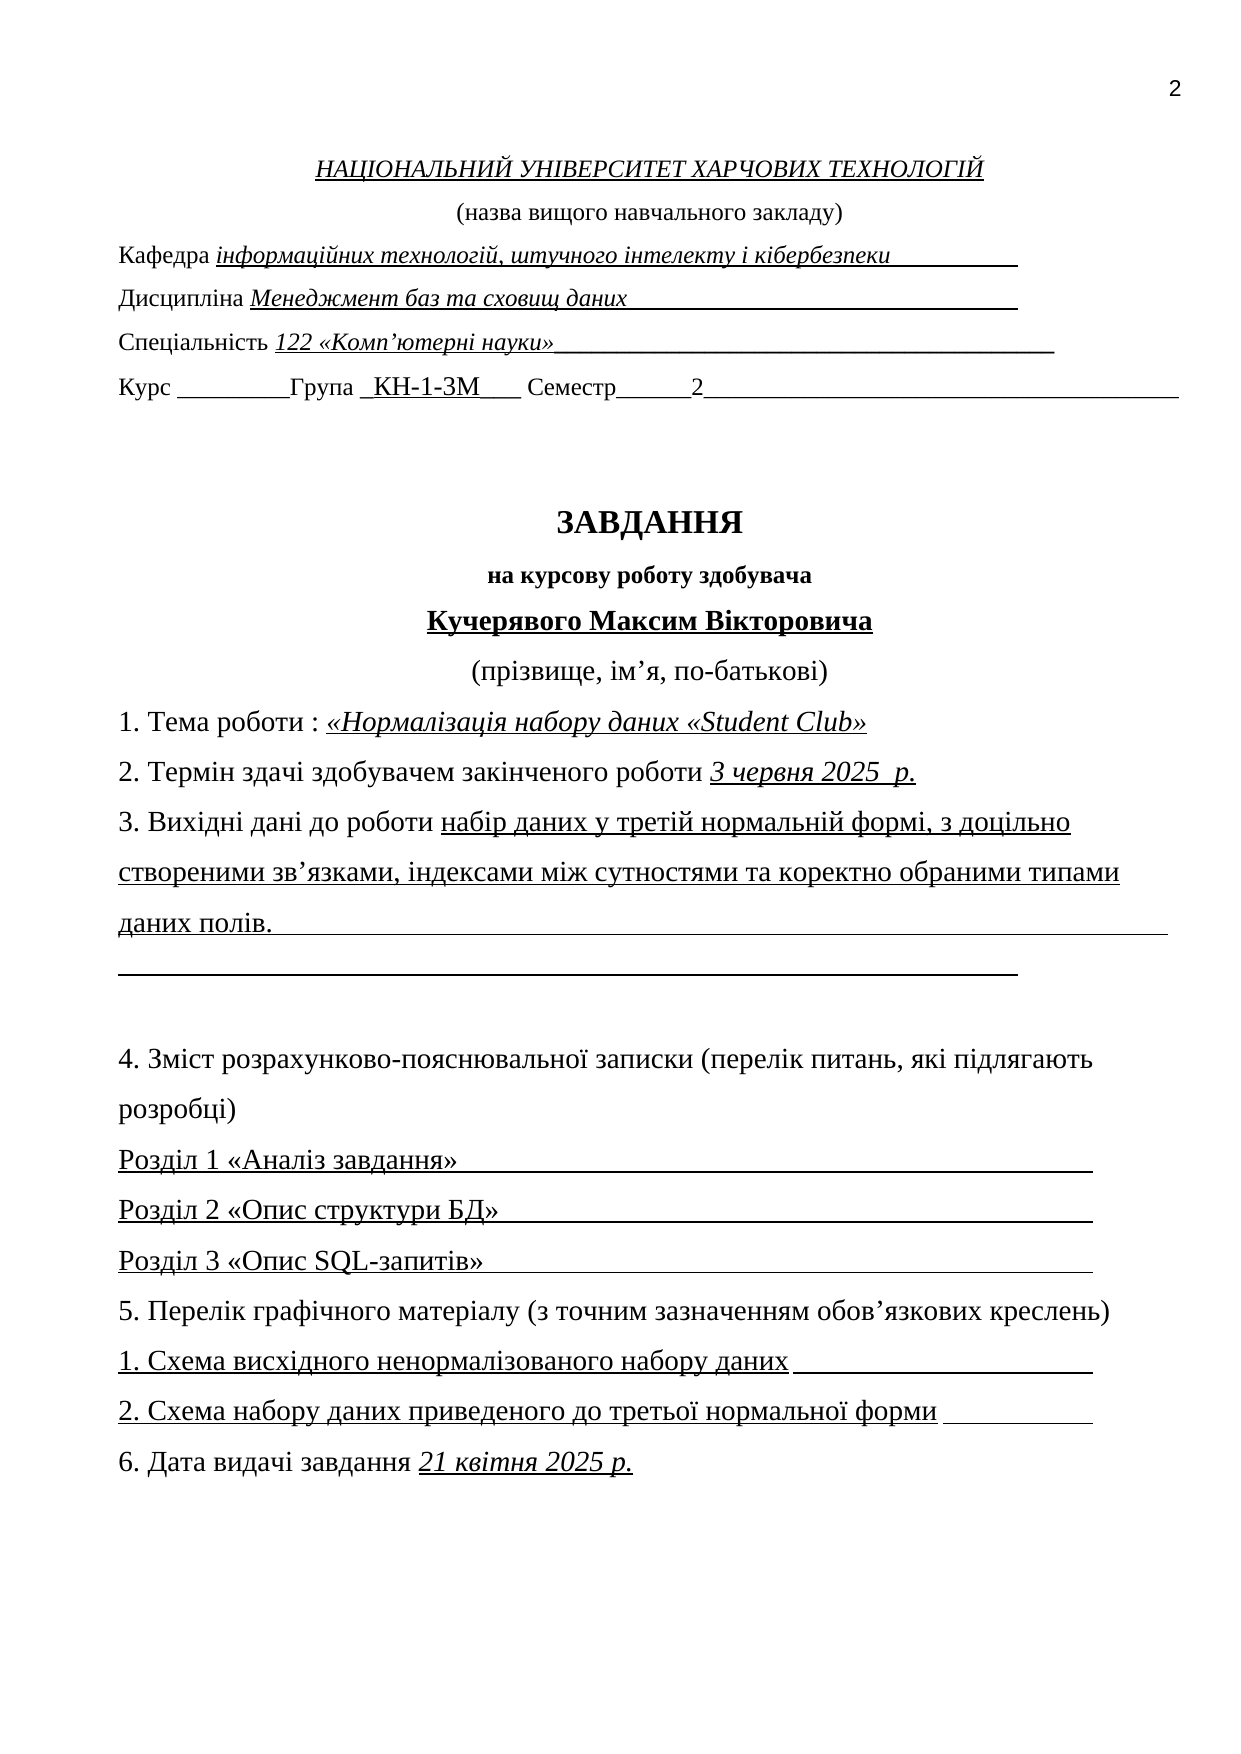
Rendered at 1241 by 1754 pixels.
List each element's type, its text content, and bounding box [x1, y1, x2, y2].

text 2. Схема набору даних приведеного до третьої нормальної форми [118, 1393, 1181, 1427]
text Кафедра інформаційних технологій, штучного інтелекту і кібербезпеки [118, 240, 1181, 269]
text 3. Вихідні дані до роботи набір даних у третій нормальній формі, з доцільно [118, 804, 1181, 838]
text ЗАВДАННЯ [118, 502, 1181, 541]
text (прізвище, ім’я, по-батькові) [118, 653, 1181, 687]
text 6. Дата видачі завдання 21 квітня 2025 р. [118, 1444, 1181, 1477]
text даних полів. [118, 905, 1181, 978]
text НАЦІОНАЛЬНИЙ УНІВЕРСИТЕТ ХАРЧОВИХ ТЕХНОЛОГІЙ [118, 154, 1181, 183]
text розробці) [118, 1092, 1181, 1125]
text створеними зв’язками, індексами між сутностями та коректно обраними типами [118, 854, 1181, 888]
text 2. Термін здачі здобувачем закінченого роботи 3 червня 2025_р. [118, 754, 1181, 787]
text Дисципліна Менеджмент баз та сховищ даних [118, 283, 1181, 312]
text 4. Зміст розрахунково-пояснювальної записки (перелік питань, які підлягають [118, 1041, 1181, 1075]
text Кучерявого Максим Вікторовича [118, 603, 1181, 637]
text Розділ 3 «Опис SQL-запитів» [118, 1243, 1181, 1276]
text на курсову роботу здобувача [118, 560, 1181, 589]
text 1. Схема висхідного ненормалізованого набору даних [118, 1343, 1181, 1377]
text 5. Перелік графічного матеріалу (з точним зазначенням обов’язкових креслень) [118, 1293, 1181, 1326]
text 1. Тема роботи : «Нормалізація набору даних «Student Club» [118, 704, 1181, 737]
text Курс _________Група _КН-1-3М___ Семестр______2______________________________________ [118, 370, 1181, 401]
text Спеціальність 122 «Комп’ютерні науки»________________________________________ [118, 327, 1181, 355]
text (назва вищого навчального закладу) [118, 197, 1181, 226]
text Розділ 1 «Аналіз завдання» [118, 1142, 1181, 1176]
text Розділ 2 «Опис структури БД» [118, 1192, 1181, 1226]
